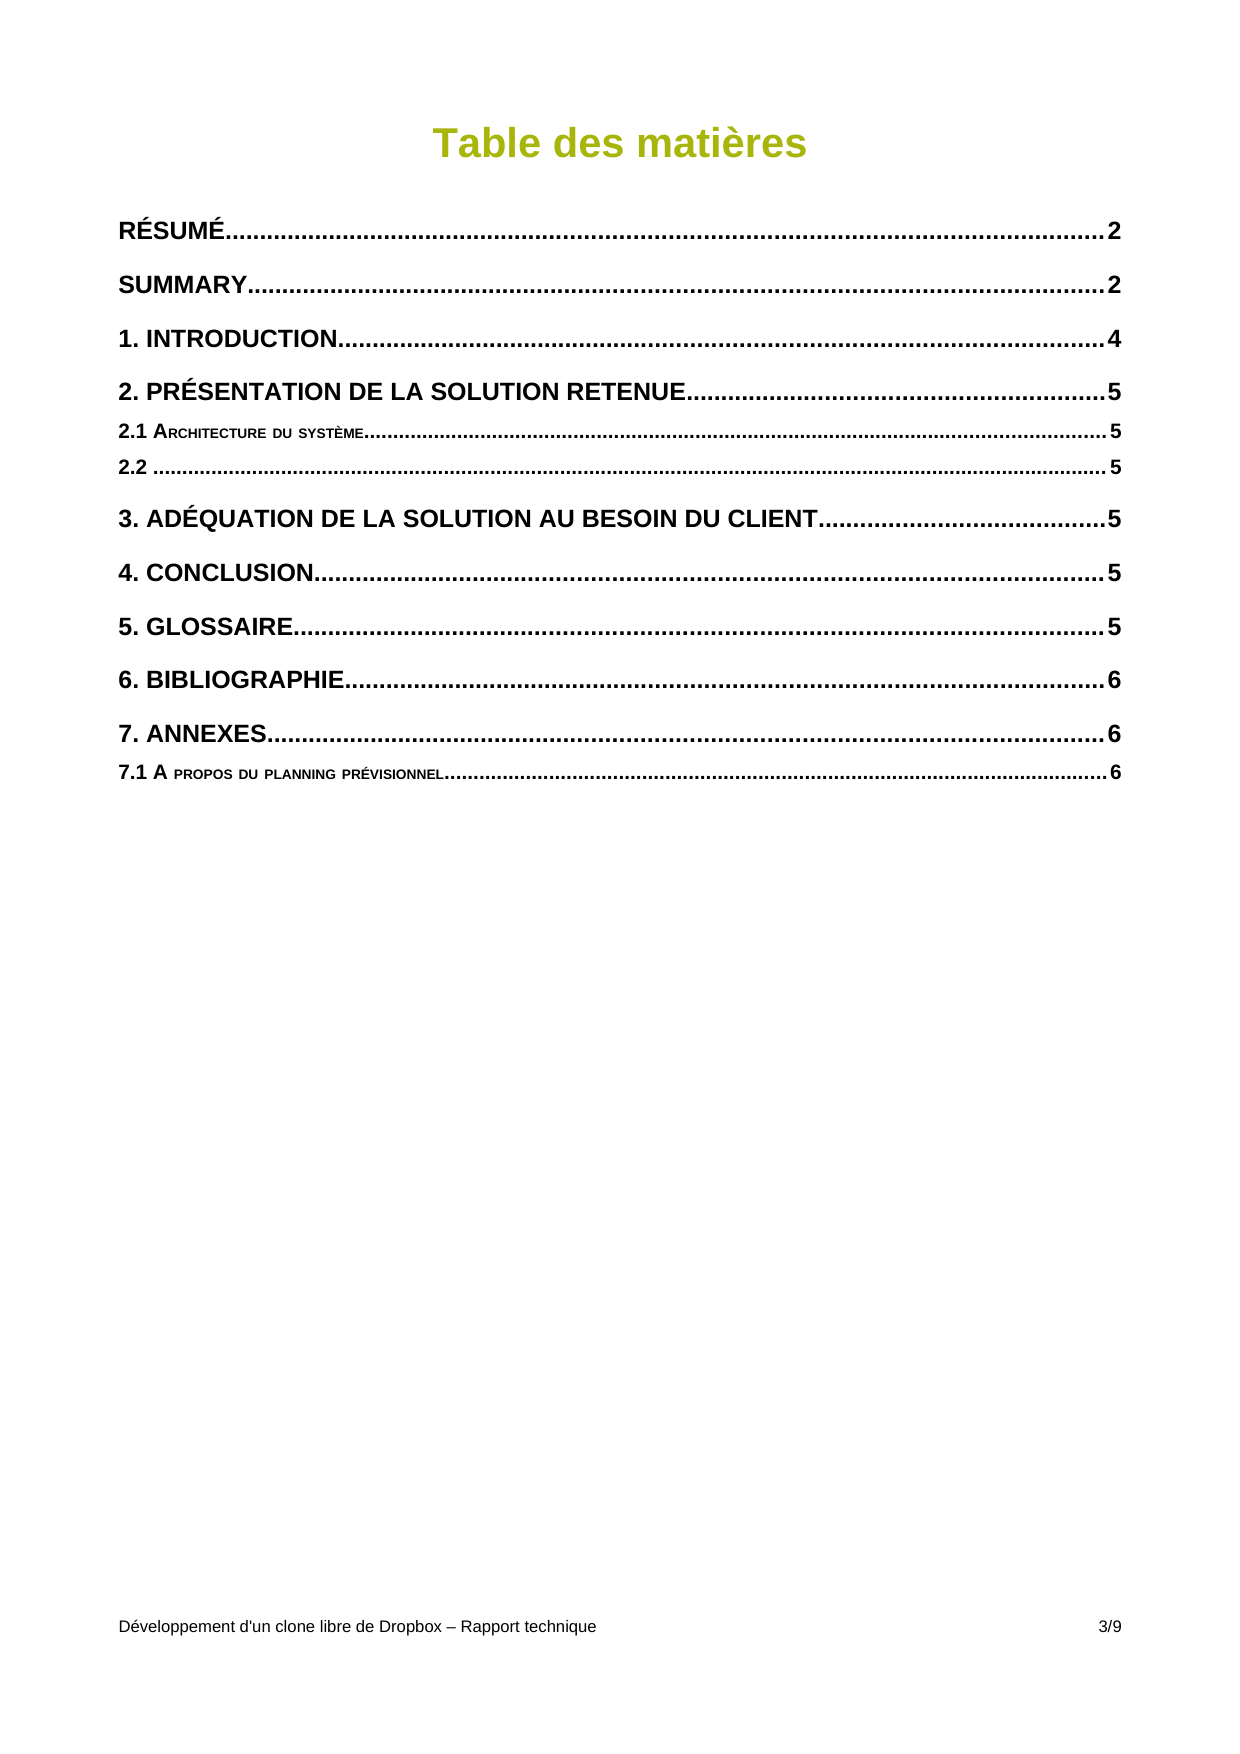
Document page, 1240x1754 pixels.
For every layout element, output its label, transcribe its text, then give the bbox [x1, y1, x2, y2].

text Résumé 2 [118, 216, 1121, 245]
text 5. Glossaire 5 [118, 611, 1121, 640]
text 7.1 A propos du planning prévisionnel 6 [118, 760, 1121, 784]
text 4. Conclusion 5 [118, 558, 1121, 586]
subtitle Table des matières [118, 118, 1121, 166]
text Summary 2 [118, 270, 1121, 298]
text 2.1 Architecture du système 5 [118, 418, 1121, 442]
text 2. Présentation de la solution retenue 5 [118, 377, 1121, 406]
text 6. Bibliographie 6 [118, 665, 1121, 694]
text 2.2 5 [118, 455, 1121, 479]
text 3. Adéquation de la solution au besoin du client 5 [118, 504, 1121, 533]
text 7. Annexes 6 [118, 719, 1121, 748]
text 1. Introduction 4 [118, 323, 1121, 352]
